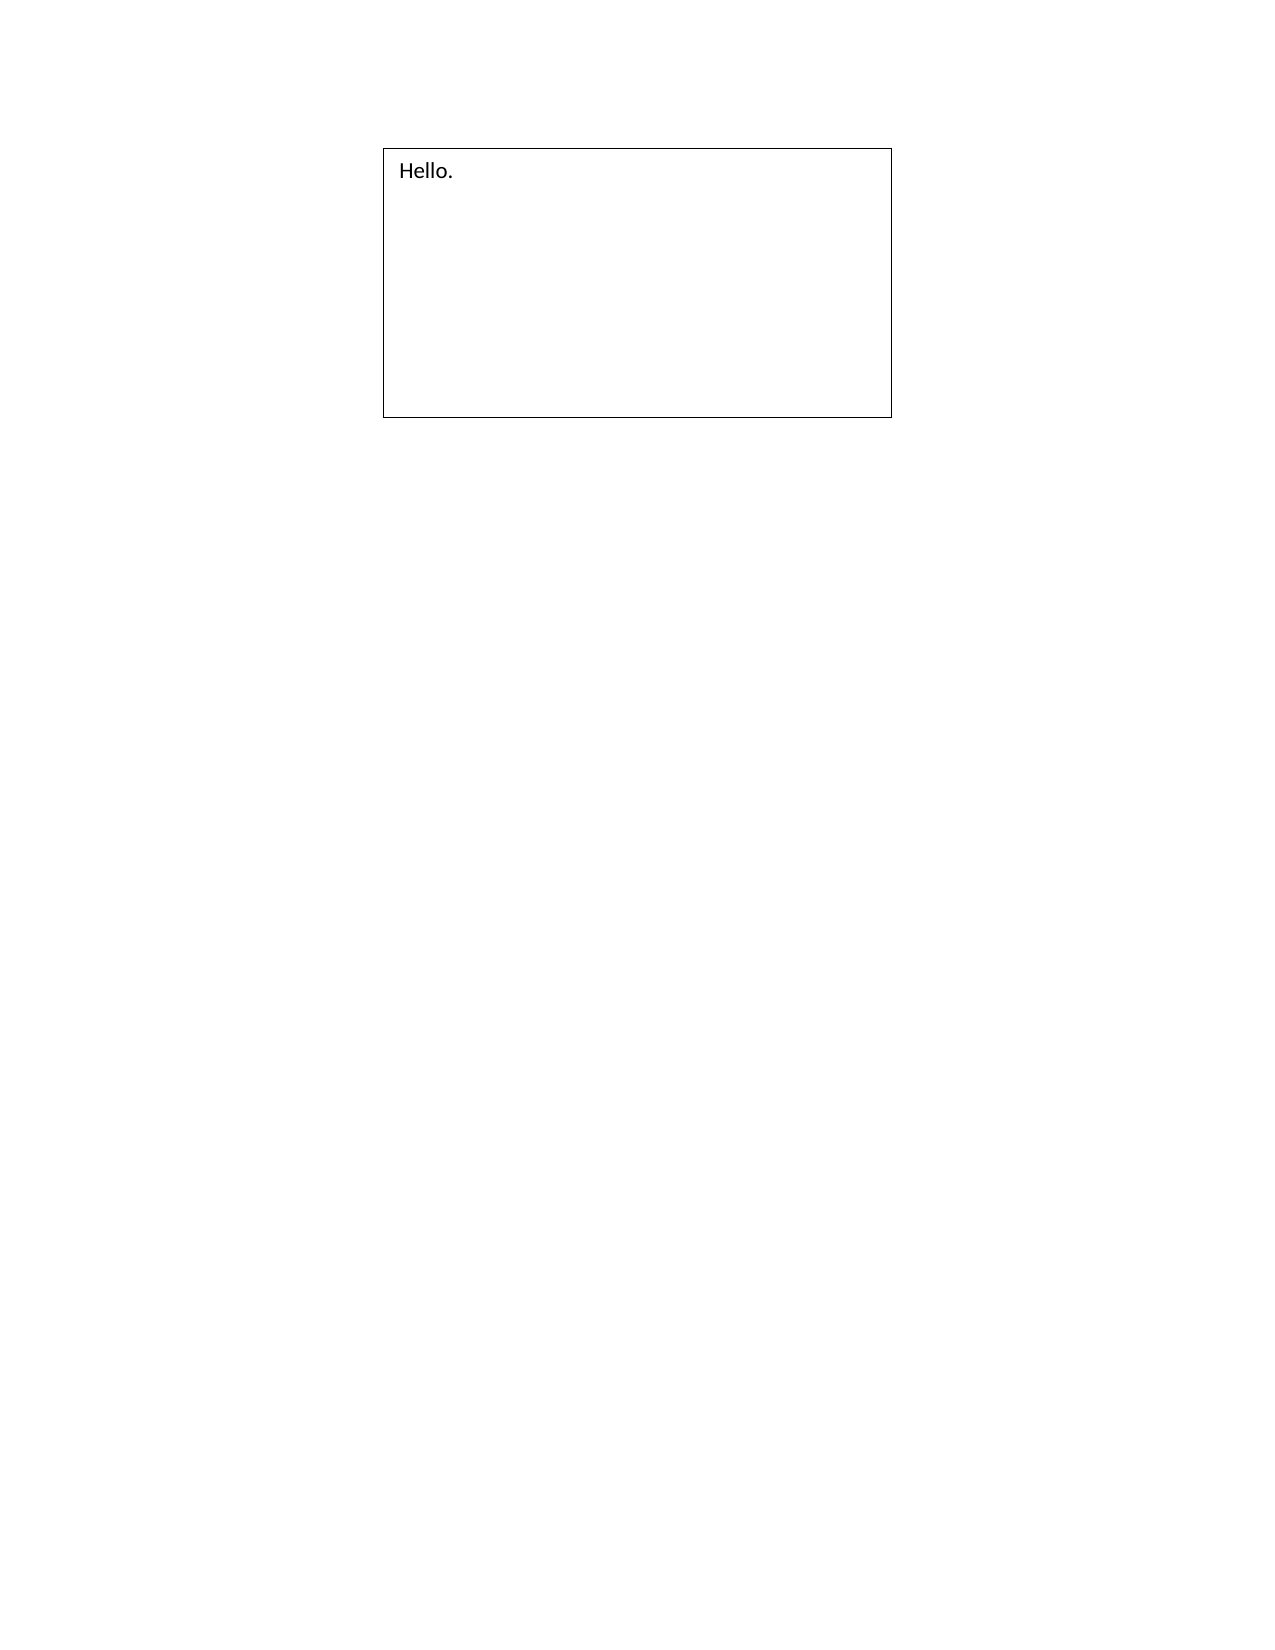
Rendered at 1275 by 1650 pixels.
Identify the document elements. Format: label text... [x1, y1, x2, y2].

text Hello. [399, 157, 876, 185]
